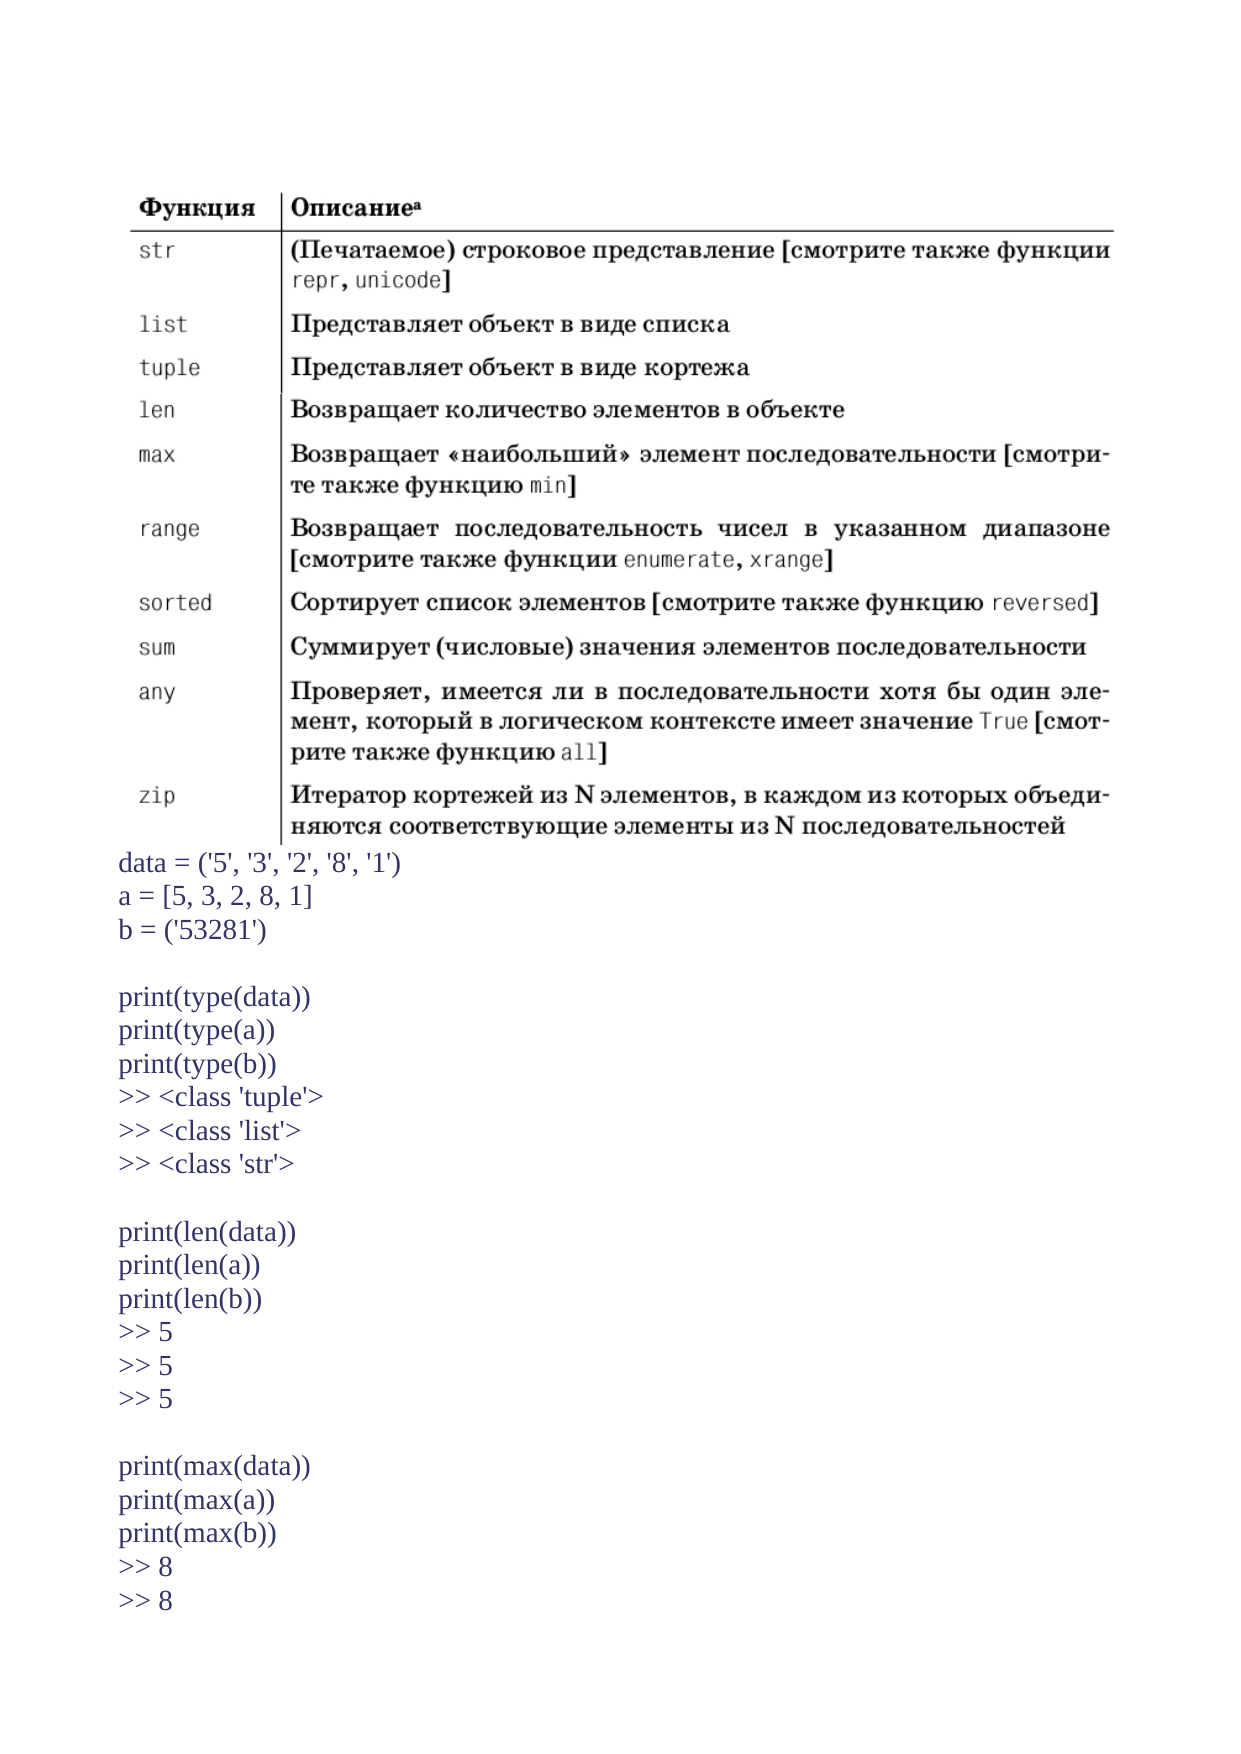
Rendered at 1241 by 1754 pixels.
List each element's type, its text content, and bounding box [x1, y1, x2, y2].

text >> 8 [118, 1549, 1122, 1583]
text print(max(b)) [118, 1516, 1122, 1549]
text >> <class 'str'> [118, 1147, 1122, 1180]
text print(max(data)) [118, 1448, 1122, 1482]
text b = ('53281') [118, 912, 1122, 945]
text print(type(data)) [118, 979, 1122, 1012]
text print(len(data)) [118, 1214, 1122, 1247]
text >> <class 'list'> [118, 1113, 1122, 1147]
picture [118, 185, 1130, 845]
text >> 5 [118, 1314, 1122, 1348]
text >> <class 'tuple'> [118, 1079, 1122, 1113]
text print(type(a)) [118, 1012, 1122, 1046]
text a = [5, 3, 2, 8, 1] [118, 878, 1122, 912]
text print(len(a)) [118, 1247, 1122, 1281]
text print(len(b)) [118, 1281, 1122, 1314]
text >> 5 [118, 1348, 1122, 1381]
text print(type(b)) [118, 1046, 1122, 1079]
text print(max(a)) [118, 1482, 1122, 1516]
text >> 5 [118, 1381, 1122, 1415]
text data = ('5', '3', '2', '8', '1') [118, 423, 1122, 878]
text >> 8 [118, 1583, 1122, 1616]
